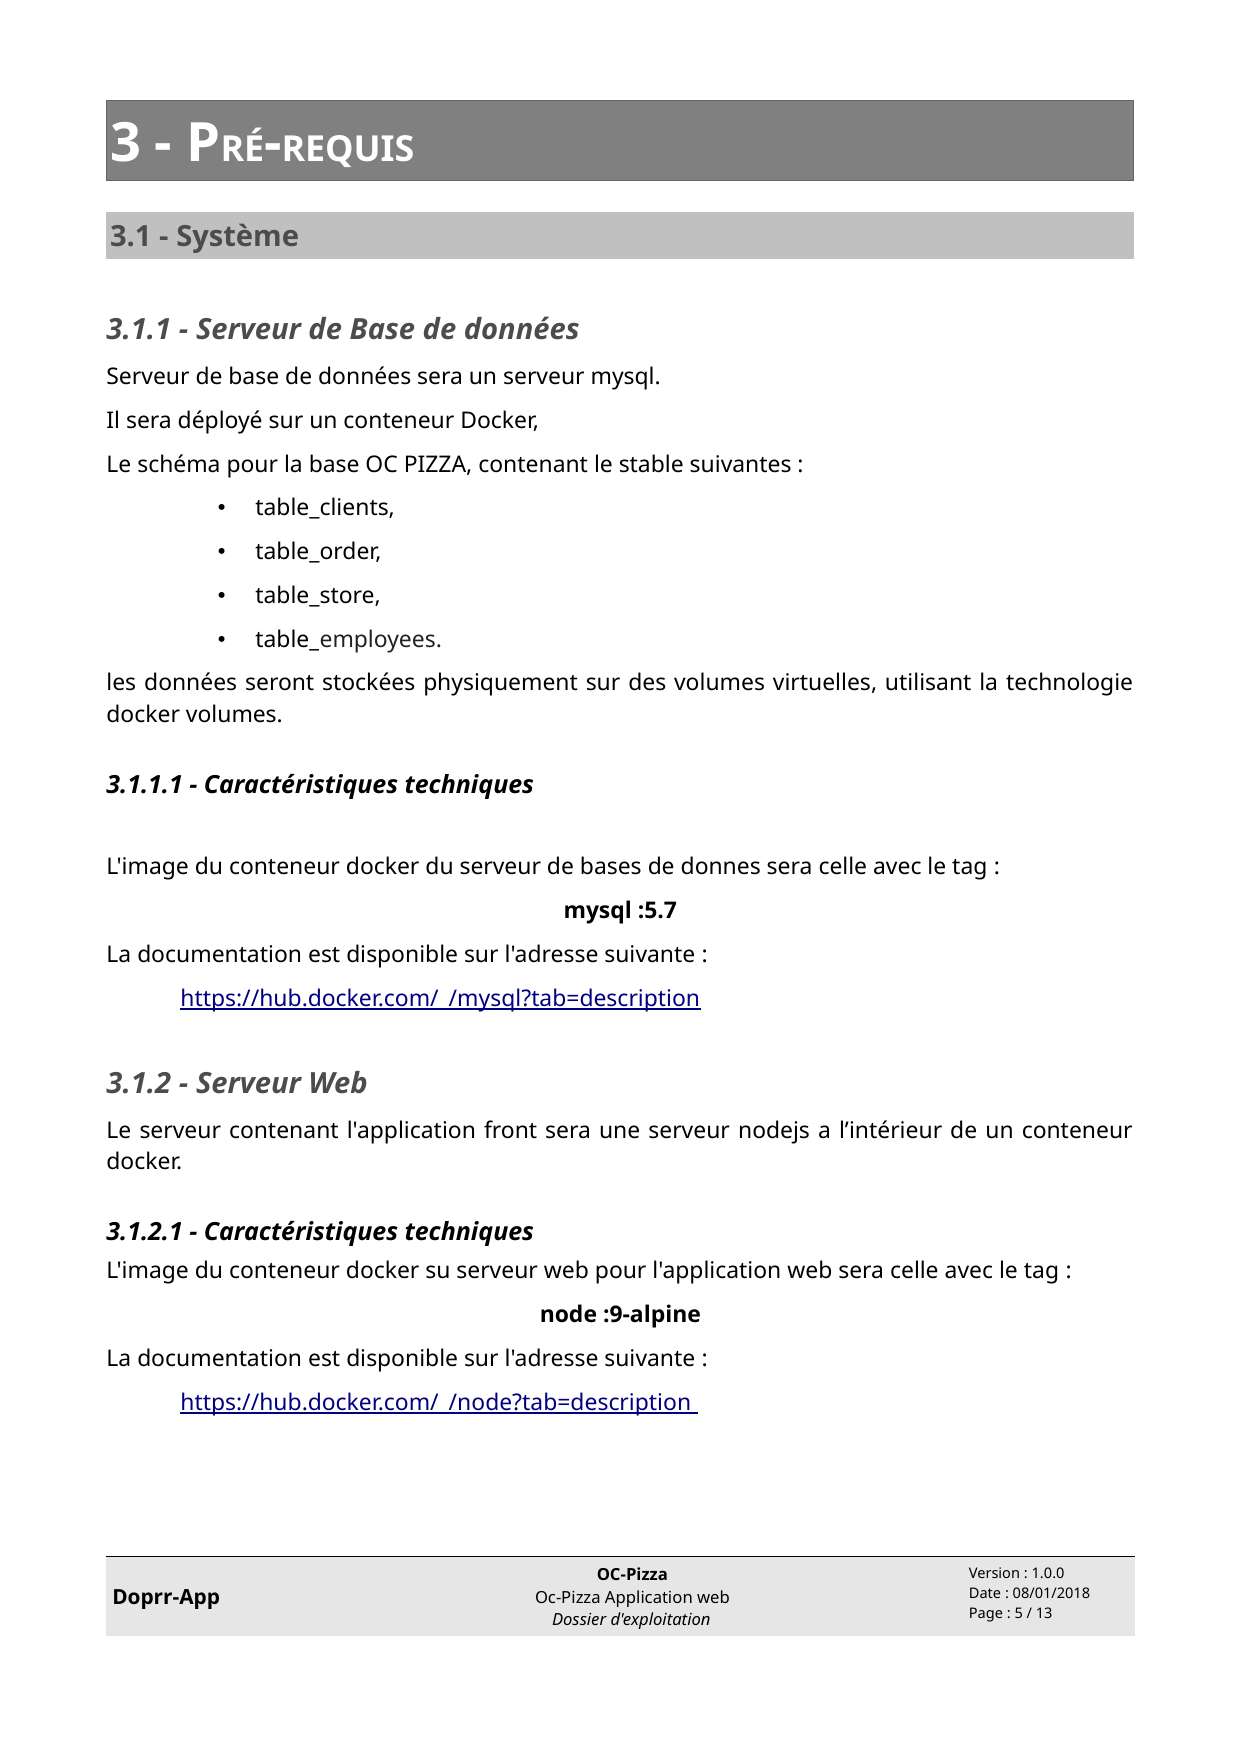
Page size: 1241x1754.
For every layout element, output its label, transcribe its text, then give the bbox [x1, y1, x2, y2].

subtitle Serveur de Base de données [106, 308, 1134, 348]
text Il sera déployé sur un conteneur Docker, [106, 404, 1134, 435]
list table_store, [218, 579, 1134, 610]
text les données seront stockées physiquement sur des volumes virtuelles, utilisant la technologie docker volumes. [106, 666, 1134, 729]
list table_clients, [218, 491, 1134, 522]
text Le schéma pour la base OC PIZZA, contenant le stable suivantes : [106, 447, 1134, 479]
text https://hub.docker.com/_/node?tab=description [106, 1386, 1134, 1417]
list table_order, [218, 535, 1134, 566]
subtitle Serveur Web [106, 1062, 1134, 1102]
subtitle Caractéristiques techniques [106, 766, 1134, 800]
text L'image du conteneur docker du serveur de bases de donnes sera celle avec le tag : [106, 850, 1134, 882]
text Le serveur contenant l'application front sera une serveur nodejs a l’intérieur de un conteneur docker. [106, 1114, 1134, 1177]
subtitle Système [107, 213, 1133, 258]
text La documentation est disponible sur l'adresse suivante : [106, 938, 1134, 969]
subtitle Pré-requis [107, 101, 1133, 180]
text node :9-alpine [106, 1298, 1134, 1329]
text mysql :5.7 [106, 894, 1134, 925]
text https://hub.docker.com/_/mysql?tab=description [106, 982, 1134, 1013]
text Serveur de base de données sera un serveur mysql. [106, 360, 1134, 391]
text L'image du conteneur docker su serveur web pour l'application web sera celle avec le tag : [106, 1254, 1134, 1286]
subtitle Caractéristiques techniques [106, 1214, 1134, 1248]
list table_employees. [218, 622, 1134, 654]
text La documentation est disponible sur l'adresse suivante : [106, 1342, 1134, 1373]
